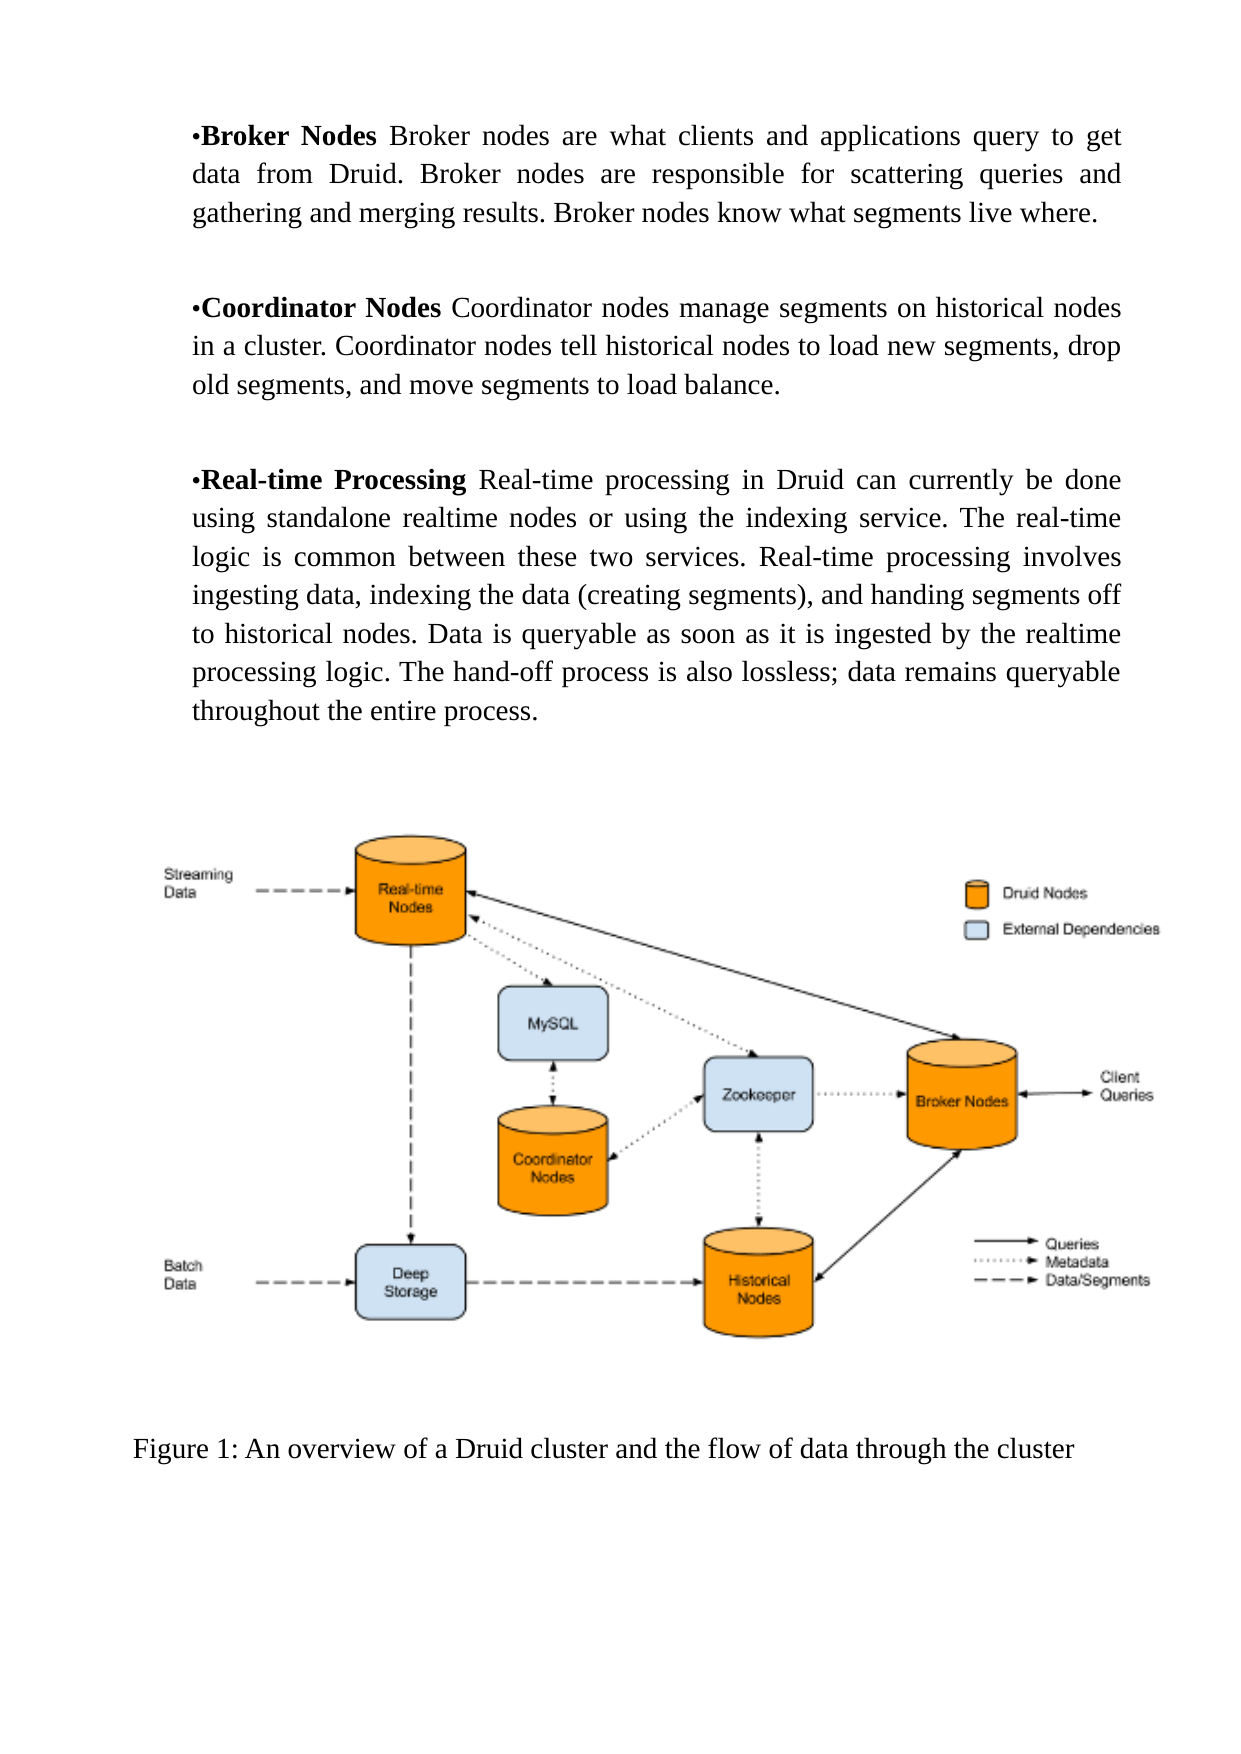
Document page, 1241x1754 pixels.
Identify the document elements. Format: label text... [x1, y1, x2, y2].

text Figure 1: An overview of a Druid cluster and the flow of data through the cluster [118, 1432, 1122, 1465]
list Real-time Processing Real-time processing in Druid can currently be done using standalone realtime nodes or using the indexing service. The real-time logic is common between these two services. Real-time processing involves ingesting data, indexing the data (creating segments), and handing segments off to historical nodes. Data is queryable as soon as it is ingested by the realtime processing logic. The hand-off process is also lossless; data remains queryable throughout the entire process. [118, 462, 1122, 727]
picture [158, 827, 1163, 1343]
list Coordinator Nodes Coordinator nodes manage segments on historical nodes in a cluster. Coordinator nodes tell historical nodes to load new segments, drop old segments, and move segments to load balance. [118, 290, 1122, 401]
list Broker Nodes Broker nodes are what clients and applications query to get data from Druid. Broker nodes are responsible for scattering queries and gathering and merging results. Broker nodes know what segments live where. [118, 118, 1122, 229]
